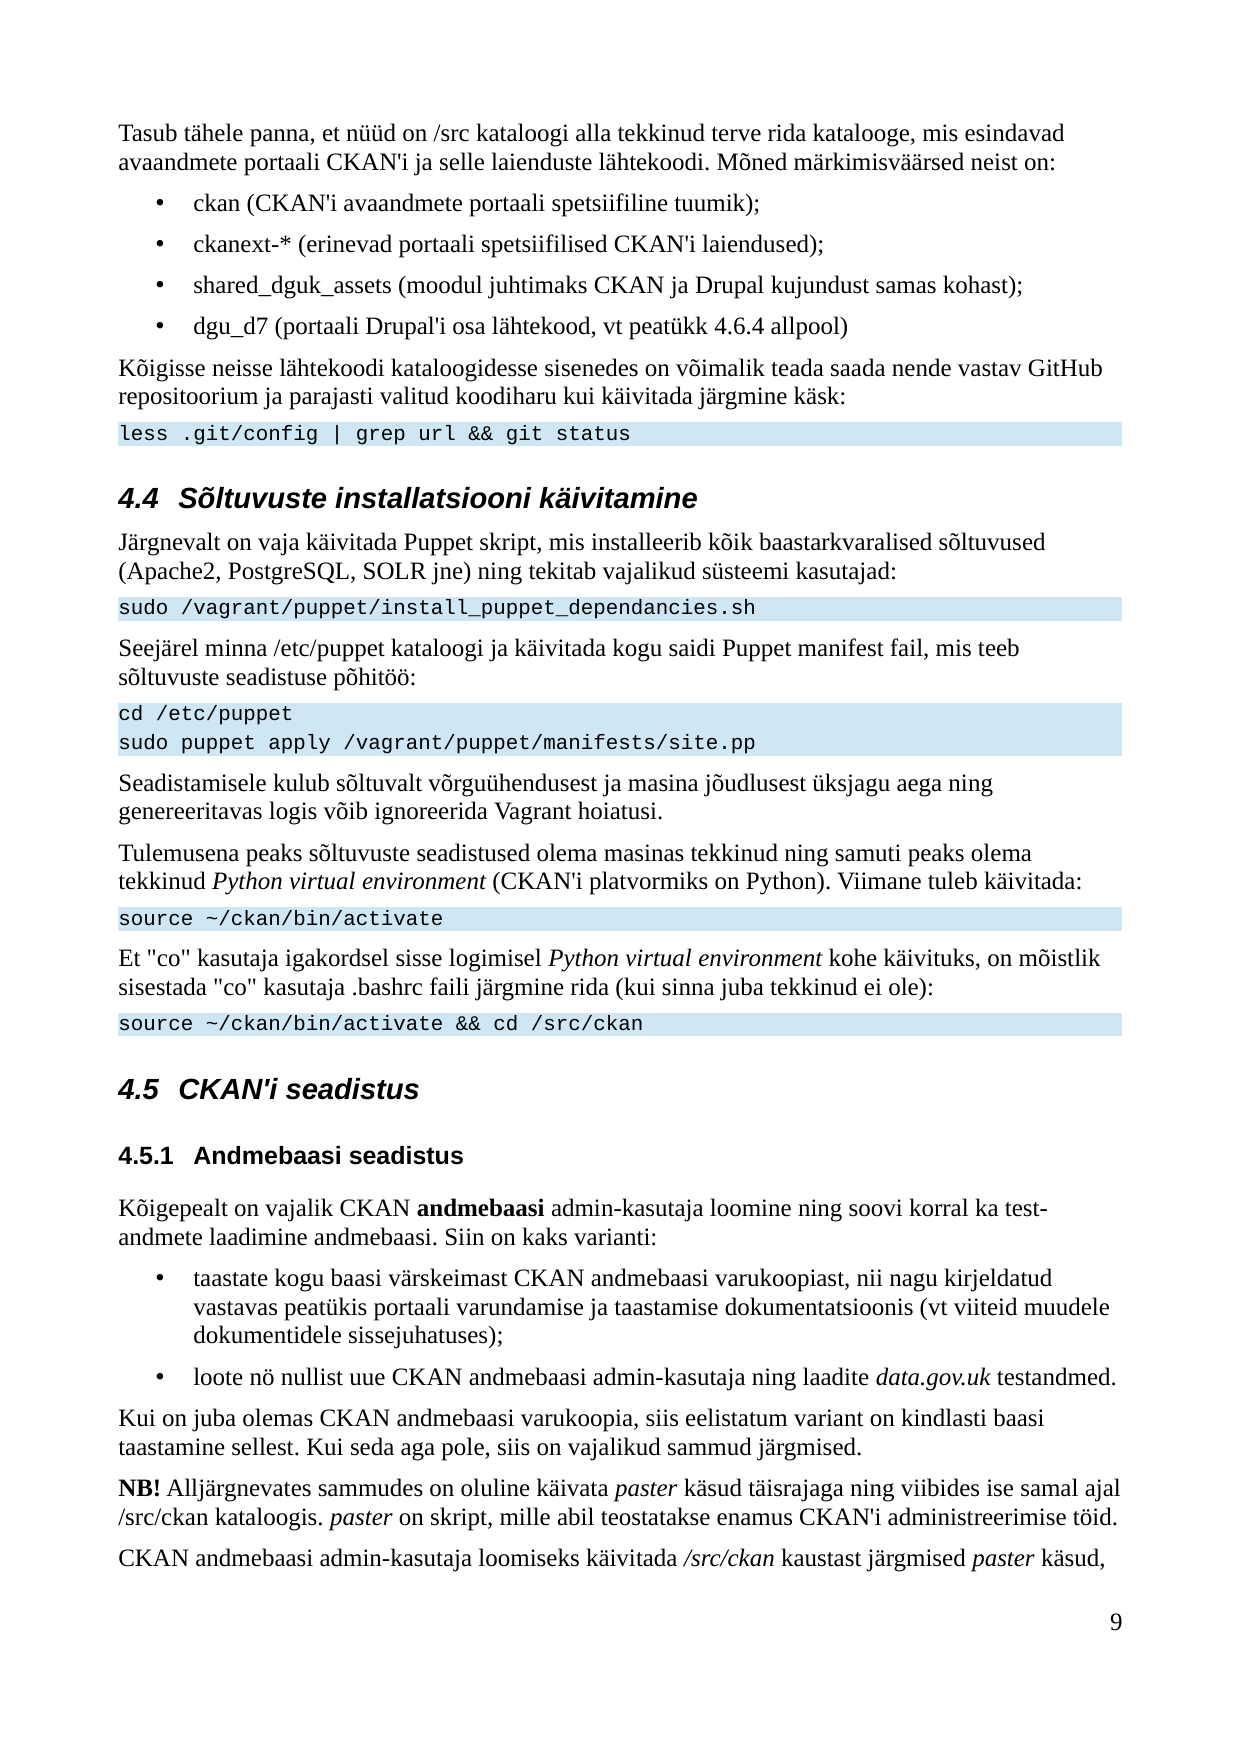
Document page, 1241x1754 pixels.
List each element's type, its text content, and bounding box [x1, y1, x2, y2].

text sudo puppet apply /vagrant/puppet/manifests/site.pp [118, 732, 1122, 756]
text Et "co" kasutaja igakordsel sisse logimisel Python virtual environment kohe käivituks, on mõistlik sisestada "co" kasutaja .bashrc faili järgmine rida (kui sinna juba tekkinud ei ole): [118, 943, 1122, 1000]
text cd /etc/puppet [118, 703, 1122, 726]
list shared_dguk_assets (moodul juhtimaks CKAN ja Drupal kujundust samas kohast); [156, 270, 1122, 299]
subtitle Sõltuvuste installatsiooni käivitamine [118, 482, 1122, 515]
text Tulemusena peaks sõltuvuste seadistused olema masinas tekkinud ning samuti peaks olema tekkinud Python virtual environment (CKAN'i platvormiks on Python). Viimane tuleb käivitada: [118, 838, 1122, 895]
subtitle Andmebaasi seadistus [118, 1141, 1122, 1169]
text Seejärel minna /etc/puppet kataloogi ja käivitada kogu saidi Puppet manifest fail, mis teeb sõltuvuste seadistuse põhitöö: [118, 633, 1122, 690]
list dgu_d7 (portaali Drupal'i osa lähtekood, vt peatükk 4.6.4 allpool) [156, 311, 1122, 340]
text source ~/ckan/bin/activate [118, 907, 1122, 931]
text NB! Alljärgnevates sammudes on oluline käivata paster käsud täisrajaga ning viibides ise samal ajal /src/ckan kataloogis. paster on skript, mille abil teostatakse enamus CKAN'i administreerimise töid. [118, 1473, 1122, 1530]
text Seadistamisele kulub sõltuvalt võrguühendusest ja masina jõudlusest üksjagu aega ning genereeritavas logis võib ignoreerida Vagrant hoiatusi. [118, 768, 1122, 825]
list ckanext-* (erinevad portaali spetsiifilised CKAN'i laiendused); [156, 229, 1122, 258]
text Tasub tähele panna, et nüüd on /src kataloogi alla tekkinud terve rida katalooge, mis esindavad avaandmete portaali CKAN'i ja selle laienduste lähtekoodi. Mõned märkimisväärsed neist on: [118, 118, 1122, 176]
text less .git/config | grep url && git status [118, 422, 1122, 446]
text sudo /vagrant/puppet/install_puppet_dependancies.sh [118, 597, 1122, 621]
text Kõigepealt on vajalik CKAN andmebaasi admin-kasutaja loomine ning soovi korral ka test-andmete laadimine andmebaasi. Siin on kaks varianti: [118, 1193, 1122, 1251]
subtitle CKAN'i seadistus [118, 1072, 1122, 1105]
text source ~/ckan/bin/activate && cd /src/ckan [118, 1013, 1122, 1036]
text Järgnevalt on vaja käivitada Puppet skript, mis installeerib kõik baastarkvaralised sõltuvused (Apache2, PostgreSQL, SOLR jne) ning tekitab vajalikud süsteemi kasutajad: [118, 527, 1122, 585]
text Kõigisse neisse lähtekoodi kataloogidesse sisenedes on võimalik teada saada nende vastav GitHub repositoorium ja parajasti valitud koodiharu kui käivitada järgmine käsk: [118, 353, 1122, 410]
text Kui on juba olemas CKAN andmebaasi varukoopia, siis eelistatum variant on kindlasti baasi taastamine sellest. Kui seda aga pole, siis on vajalikud sammud järgmised. [118, 1403, 1122, 1460]
text CKAN andmebaasi admin-kasutaja loomiseks käivitada /src/ckan kaustast järgmised paster käsud, [118, 1543, 1122, 1571]
list ckan (CKAN'i avaandmete portaali spetsiifiline tuumik); [156, 188, 1122, 217]
list loote nö nullist uue CKAN andmebaasi admin-kasutaja ning laadite data.gov.uk testandmed. [156, 1362, 1122, 1391]
list taastate kogu baasi värskeimast CKAN andmebaasi varukoopiast, nii nagu kirjeldatud vastavas peatükis portaali varundamise ja taastamise dokumentatsioonis (vt viiteid muudele dokumentidele sissejuhatuses); [156, 1263, 1122, 1349]
